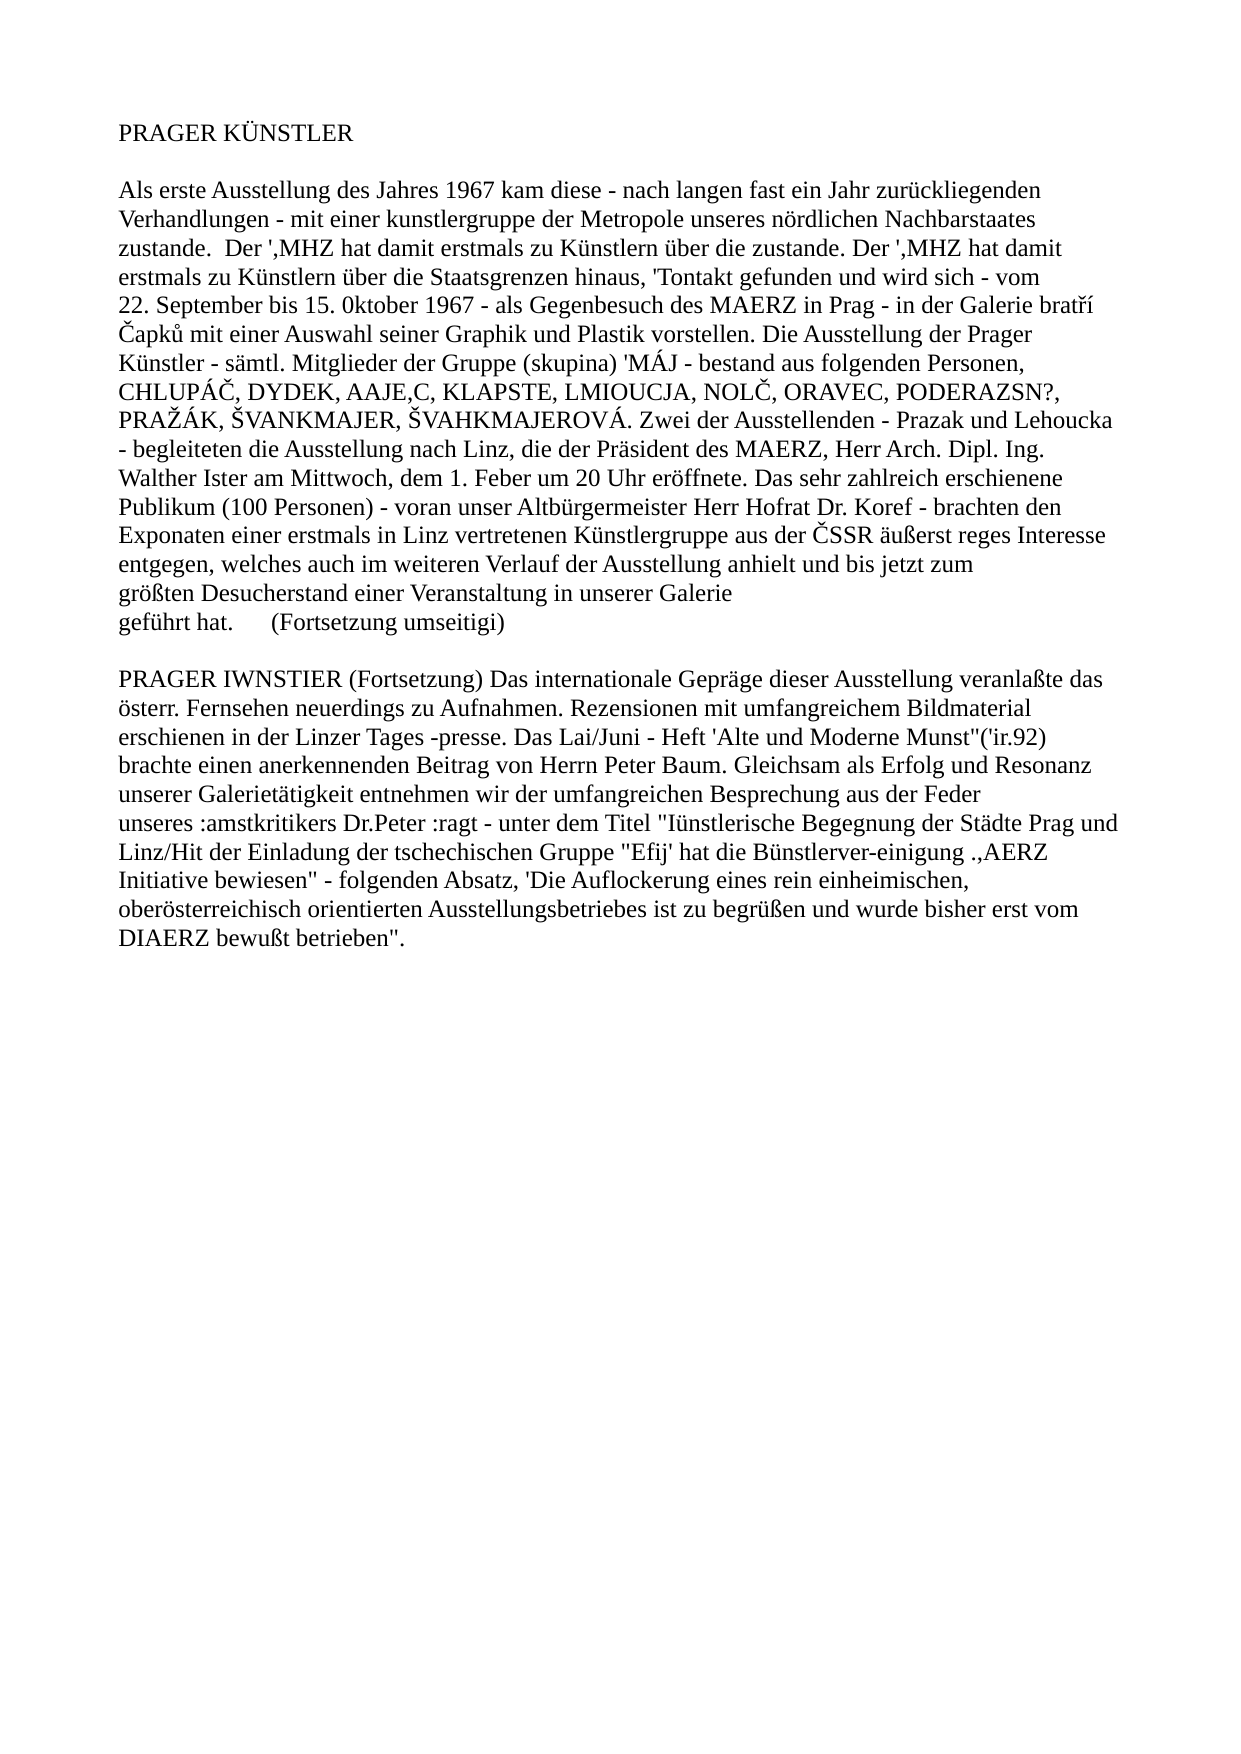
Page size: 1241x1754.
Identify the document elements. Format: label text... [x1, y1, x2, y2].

text geführt hat. (Fortsetzung umseitigi) [118, 607, 1122, 636]
text 22. September bis 15. 0ktober 1967 - als Gegenbesuch des MAERZ in Prag - in der Galerie bratří Čapků mit einer Auswahl seiner Graphik und Plastik vorstellen. Die Ausstellung der Prager Künstler - sämtl. Mitglieder der Gruppe (skupina) 'MÁJ - bestand aus folgenden Personen, CHLUPÁČ, DYDEK, AAJE,C, KLAPSTE, LMIOUCJA, NOLČ, ORAVEC, PODERAZSN?, PRAŽÁK, ŠVANKMAJER, ŠVAHKMAJEROVÁ. Zwei der Ausstellenden - Prazak und Lehoucka - begleiteten die Ausstellung nach Linz, die der Präsident des MAERZ, Herr Arch. Dipl. Ing. Walther Ister am Mittwoch, dem 1. Feber um 20 Uhr eröffnete. Das sehr zahlreich erschienene Publikum (100 Personen) - voran unser Altbürgermeister Herr Hofrat Dr. Koref - brachten den [118, 291, 1122, 521]
text Exponaten einer erstmals in Linz vertretenen Künstlergruppe aus der ČSSR äußerst reges Interesse entgegen, welches auch im weiteren Verlauf der Ausstellung anhielt und bis jetzt zum [118, 521, 1122, 578]
text PRAGER KÜNSTLER [118, 118, 1122, 147]
text Als erste Ausstellung des Jahres 1967 kam diese - nach langen fast ein Jahr zurückliegenden Verhandlungen - mit einer kunstlergruppe der Metropole unseres nördlichen Nachbarstaates zustande. Der ',MHZ hat damit erstmals zu Künstlern über die zustande. Der ',MHZ hat damit erstmals zu Künstlern über die Staatsgrenzen hinaus, 'Tontakt gefunden und wird sich - vom [118, 176, 1122, 291]
text größten Desucherstand einer Veranstaltung in unserer Galerie [118, 578, 1122, 607]
text PRAGER IWNSTIER (Fortsetzung) Das internationale Gepräge dieser Ausstellung veranlaßte das österr. Fernsehen neuerdings zu Aufnahmen. Rezensionen mit umfangreichem Bildmaterial erschienen in der Linzer Tages -presse. Das Lai/Juni - Heft 'Alte und Moderne Munst"('ir.92) brachte einen anerkennenden Beitrag von Herrn Peter Baum. Gleichsam als Erfolg und Resonanz unserer Galerietätigkeit entnehmen wir der umfangreichen Besprechung aus der Feder unseres :amstkritikers Dr.Peter :ragt - unter dem Titel "Iünstlerische Begegnung der Städte Prag und Linz/Hit der Einladung der tschechischen Gruppe "Efij' hat die Bünstlerver-einigung .,AERZ Initiative bewiesen" - folgenden Absatz, 'Die Auflockerung eines rein einheimischen, oberösterreichisch orientierten Ausstellungsbetriebes ist zu begrüßen und wurde bisher erst vom DIAERZ bewußt betrieben". [118, 664, 1122, 952]
